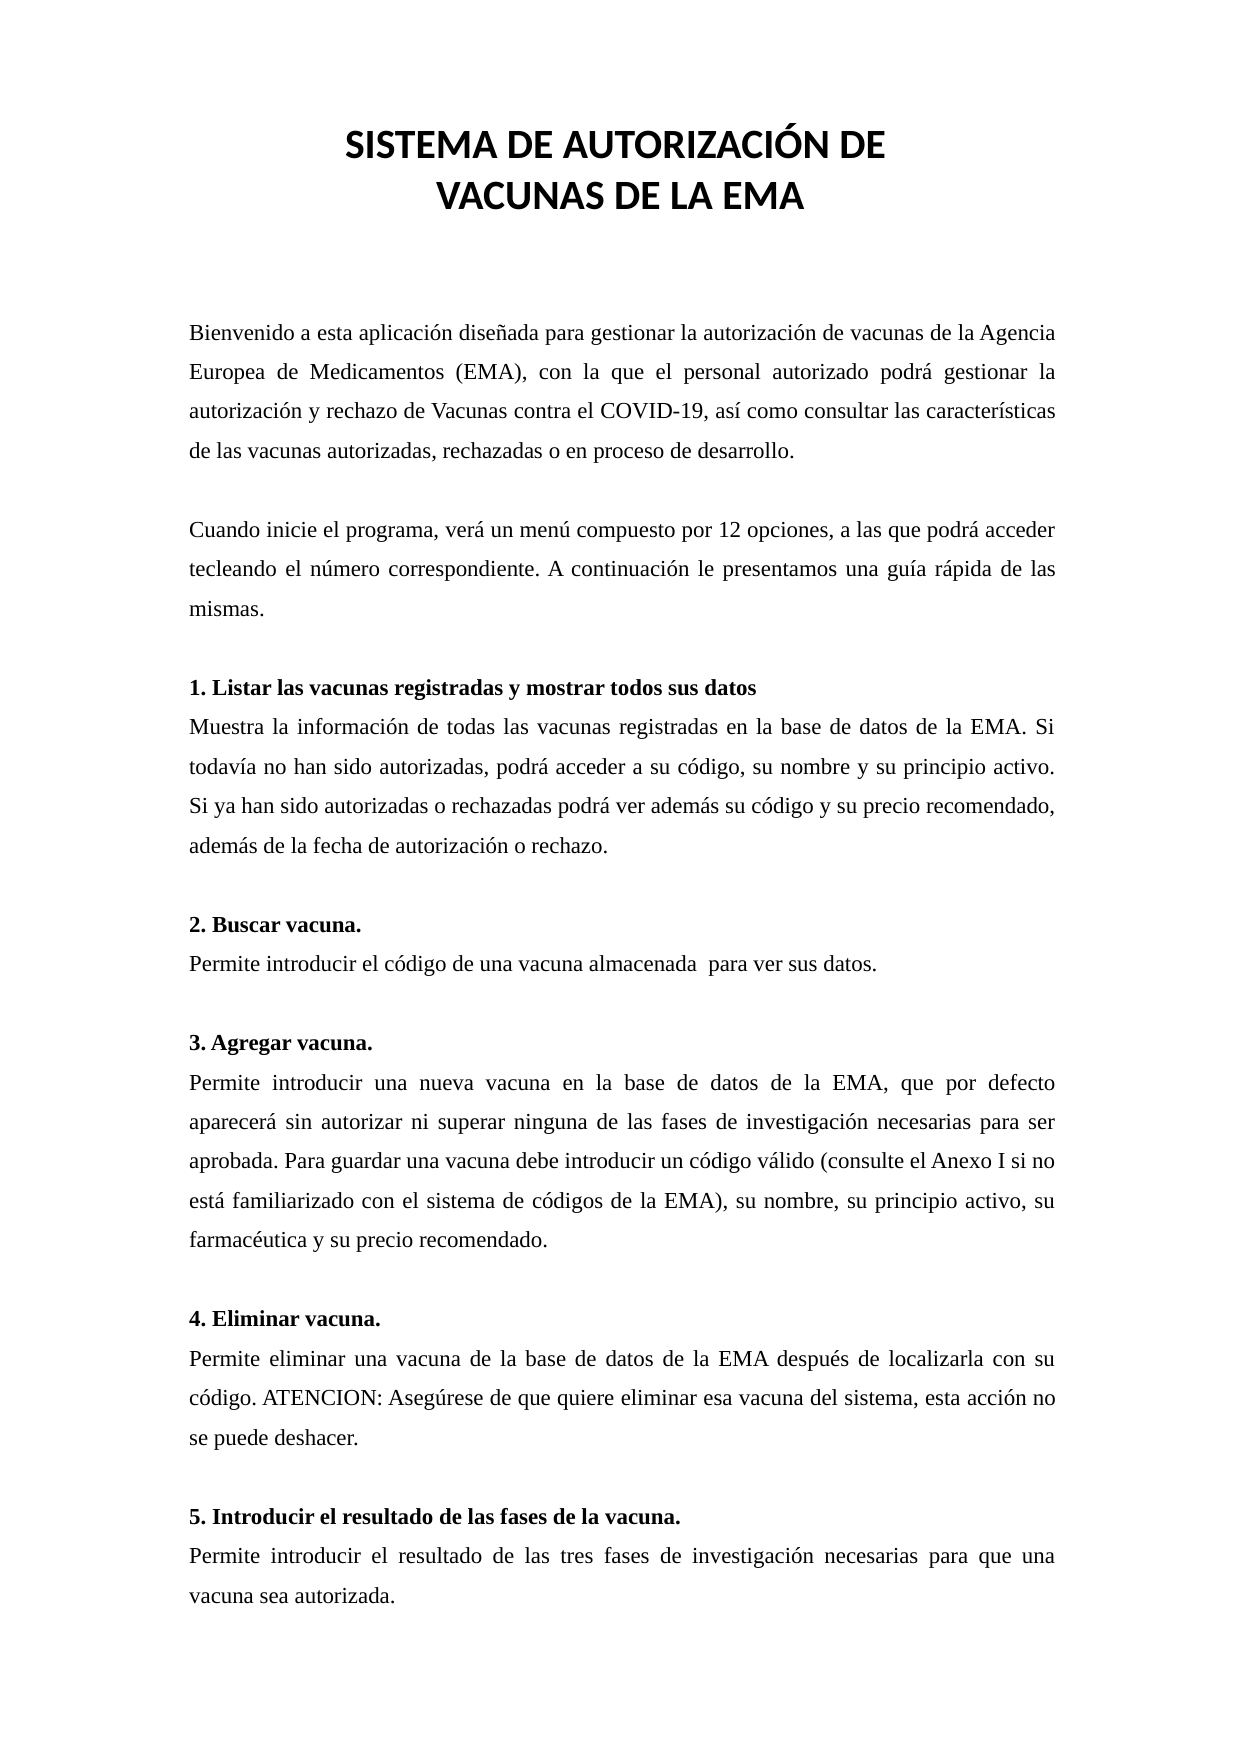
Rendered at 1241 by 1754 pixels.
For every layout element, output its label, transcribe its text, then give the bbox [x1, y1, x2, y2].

text 5. Introducir el resultado de las fases de la vacuna. [189, 1503, 1057, 1529]
text Muestra la información de todas las vacunas registradas en la base de datos de la EMA. Si todavía no han sido autorizadas, podrá acceder a su código, su nombre y su principio activo. Si ya han sido autorizadas o rechazadas podrá ver además su código y su precio recomendado, además de la fecha de autorización o rechazo. [189, 713, 1057, 858]
text Permite introducir una nueva vacuna en la base de datos de la EMA, que por defecto aparecerá sin autorizar ni superar ninguna de las fases de investigación necesarias para ser aprobada. Para guardar una vacuna debe introducir un código válido (consulte el Anexo I si no está familiarizado con el sistema de códigos de la EMA), su nombre, su principio activo, su farmacéutica y su precio recomendado. [189, 1069, 1057, 1253]
text VACUNAS DE LA EMA [118, 169, 1122, 220]
text 1. Listar las vacunas registradas y mostrar todos sus datos [189, 674, 1057, 700]
text SISTEMA DE AUTORIZACIÓN DE [118, 118, 1122, 169]
text 2. Buscar vacuna. [189, 911, 1057, 937]
text Permite introducir el resultado de las tres fases de investigación necesarias para que una vacuna sea autorizada. [189, 1542, 1057, 1608]
text 3. Agregar vacuna. [189, 1029, 1057, 1056]
text Cuando inicie el programa, verá un menú compuesto por 12 opciones, a las que podrá acceder tecleando el número correspondiente. A continuación le presentamos una guía rápida de las mismas. [189, 516, 1057, 621]
text Permite eliminar una vacuna de la base de datos de la EMA después de localizarla con su código. ATENCION: Asegúrese de que quiere eliminar esa vacuna del sistema, esta acción no se puede deshacer. [189, 1345, 1057, 1450]
text Bienvenido a esta aplicación diseñada para gestionar la autorización de vacunas de la Agencia Europea de Medicamentos (EMA), con la que el personal autorizado podrá gestionar la autorización y rechazo de Vacunas contra el COVID-19, así como consultar las características de las vacunas autorizadas, rechazadas o en proceso de desarrollo. [189, 318, 1057, 463]
text 4. Eliminar vacuna. [189, 1306, 1057, 1332]
text Permite introducir el código de una vacuna almacenada para ver sus datos. [189, 950, 1057, 977]
